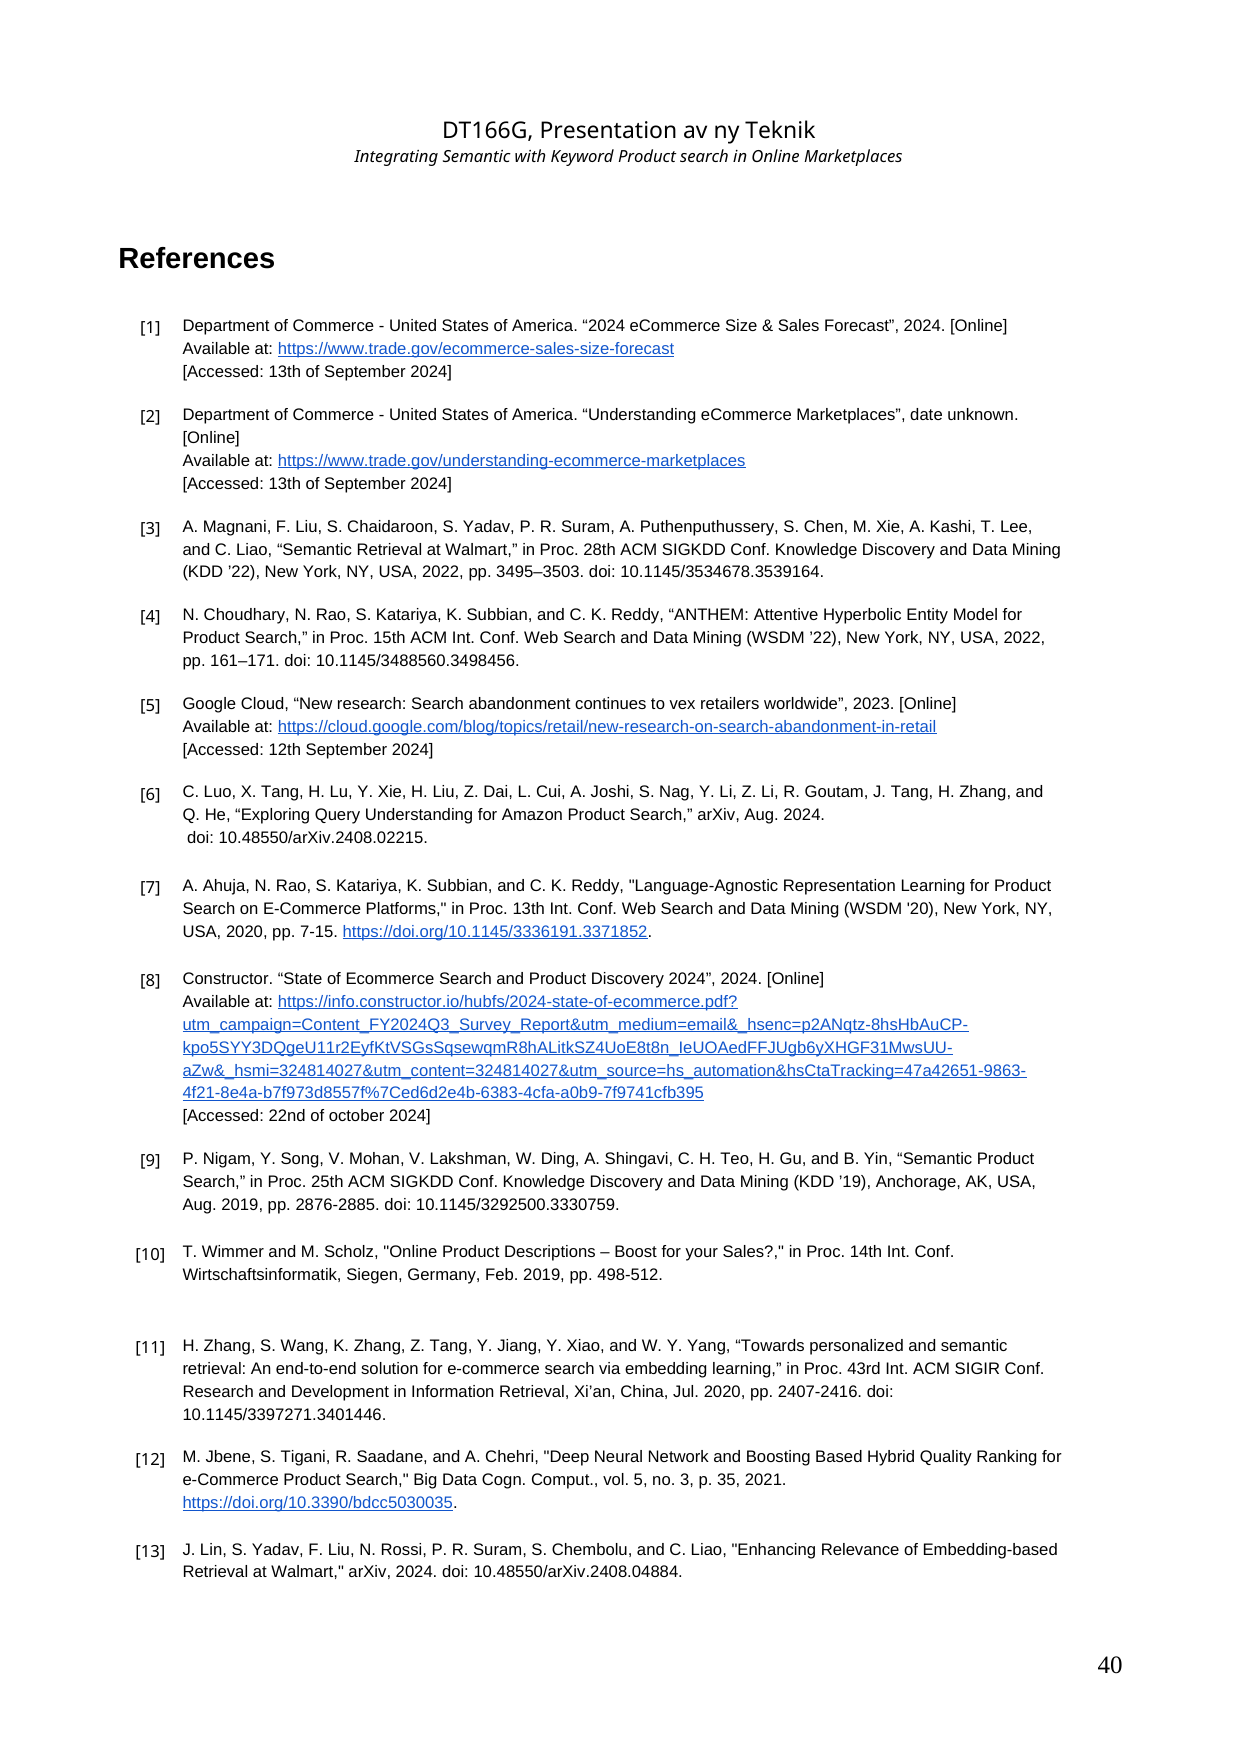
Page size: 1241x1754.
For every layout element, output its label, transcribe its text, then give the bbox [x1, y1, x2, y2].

table_cell Google Cloud, “New research: Search abandonment continues to vex retailers worldwide”, 2023. [Online] Available at: https://cloud.google.com/blog/topics/retail/new-research-on-search-abandonment-in-retail [Accessed: 12th September 2024] [182, 694, 1063, 782]
table_cell P. Nigam, Y. Song, V. Mohan, V. Lakshman, W. Ding, A. Shingavi, C. H. Teo, H. Gu, and B. Yin, “Semantic Product Search,” in Proc. 25th ACM SIGKDD Conf. Knowledge Discovery and Data Mining (KDD ’19), Anchorage, AK, USA, Aug. 2019, pp. 2876-2885. doi: 10.1145/3292500.3330759. [182, 1149, 1063, 1242]
table_cell [4] [118, 605, 182, 694]
table_cell [12] [118, 1447, 182, 1539]
table_cell [11] [118, 1336, 182, 1447]
subtitle References [118, 241, 1122, 275]
table_cell M. Jbene, S. Tigani, R. Saadane, and A. Chehri, "Deep Neural Network and Boosting Based Hybrid Quality Ranking for e-Commerce Product Search," Big Data Cogn. Comput., vol. 5, no. 3, p. 35, 2021. https://doi.org/10.3390/bdcc5030035. [182, 1447, 1063, 1539]
table_cell [8] [118, 969, 182, 1149]
table_cell [3] [118, 516, 182, 605]
table_header Department of Commerce - United States of America. “2024 eCommerce Size & Sales Forecast”, 2024. [Online] Available at: https://www.trade.gov/ecommerce-sales-size-forecast [Accessed: 13th of September 2024] [182, 316, 1063, 405]
table_cell [10] [118, 1242, 182, 1336]
table_cell [2] [118, 405, 182, 516]
table_cell [5] [118, 694, 182, 782]
table_cell [6] [118, 782, 182, 876]
table_header [1] [118, 316, 182, 405]
table_cell Constructor. “State of Ecommerce Search and Product Discovery 2024”, 2024. [Online] Available at: https://info.constructor.io/hubfs/2024-state-of-ecommerce.pdf?utm_campaign=Content_FY2024Q3_Survey_Report&utm_medium=email&_hsenc=p2ANqtz-8hsHbAuCP-kpo5SYY3DQgeU11r2EyfKtVSGsSqsewqmR8hALitkSZ4UoE8t8n_IeUOAedFFJUgb6yXHGF31MwsUU-aZw&_hsmi=324814027&utm_content=324814027&utm_source=hs_automation&hsCtaTracking=47a42651-9863-4f21-8e4a-b7f973d8557f%7Ced6d2e4b-6383-4cfa-a0b9-7f9741cfb395 [Accessed: 22nd of october 2024] [182, 969, 1063, 1149]
table_cell C. Luo, X. Tang, H. Lu, Y. Xie, H. Liu, Z. Dai, L. Cui, A. Joshi, S. Nag, Y. Li, Z. Li, R. Goutam, J. Tang, H. Zhang, and Q. He, “Exploring Query Understanding for Amazon Product Search,” arXiv, Aug. 2024. doi: 10.48550/arXiv.2408.02215. [182, 782, 1063, 876]
table_cell A. Ahuja, N. Rao, S. Katariya, K. Subbian, and C. K. Reddy, "Language-Agnostic Representation Learning for Product Search on E-Commerce Platforms," in Proc. 13th Int. Conf. Web Search and Data Mining (WSDM '20), New York, NY, USA, 2020, pp. 7-15. https://doi.org/10.1145/3336191.3371852. [182, 876, 1063, 969]
table_cell H. Zhang, S. Wang, K. Zhang, Z. Tang, Y. Jiang, Y. Xiao, and W. Y. Yang, “Towards personalized and semantic retrieval: An end-to-end solution for e-commerce search via embedding learning,” in Proc. 43rd Int. ACM SIGIR Conf. Research and Development in Information Retrieval, Xi’an, China, Jul. 2020, pp. 2407-2416. doi: 10.1145/3397271.3401446. [182, 1336, 1063, 1447]
table_cell [13] [118, 1539, 182, 1632]
table_cell T. Wimmer and M. Scholz, "Online Product Descriptions – Boost for your Sales?," in Proc. 14th Int. Conf. Wirtschaftsinformatik, Siegen, Germany, Feb. 2019, pp. 498-512. [182, 1242, 1063, 1336]
table_cell [7] [118, 876, 182, 969]
table_cell Department of Commerce - United States of America. “Understanding eCommerce Marketplaces”, date unknown. [Online] Available at: https://www.trade.gov/understanding-ecommerce-marketplaces [Accessed: 13th of September 2024] [182, 405, 1063, 516]
table_cell N. Choudhary, N. Rao, S. Katariya, K. Subbian, and C. K. Reddy, “ANTHEM: Attentive Hyperbolic Entity Model for Product Search,” in Proc. 15th ACM Int. Conf. Web Search and Data Mining (WSDM ’22), New York, NY, USA, 2022, pp. 161–171. doi: 10.1145/3488560.3498456. [182, 605, 1063, 694]
table_cell [9] [118, 1149, 182, 1242]
table_cell J. Lin, S. Yadav, F. Liu, N. Rossi, P. R. Suram, S. Chembolu, and C. Liao, "Enhancing Relevance of Embedding-based Retrieval at Walmart," arXiv, 2024. doi: 10.48550/arXiv.2408.04884. [182, 1539, 1063, 1632]
table_cell A. Magnani, F. Liu, S. Chaidaroon, S. Yadav, P. R. Suram, A. Puthenputhussery, S. Chen, M. Xie, A. Kashi, T. Lee, and C. Liao, “Semantic Retrieval at Walmart,” in Proc. 28th ACM SIGKDD Conf. Knowledge Discovery and Data Mining (KDD ’22), New York, NY, USA, 2022, pp. 3495–3503. doi: 10.1145/3534678.3539164. [182, 516, 1063, 605]
